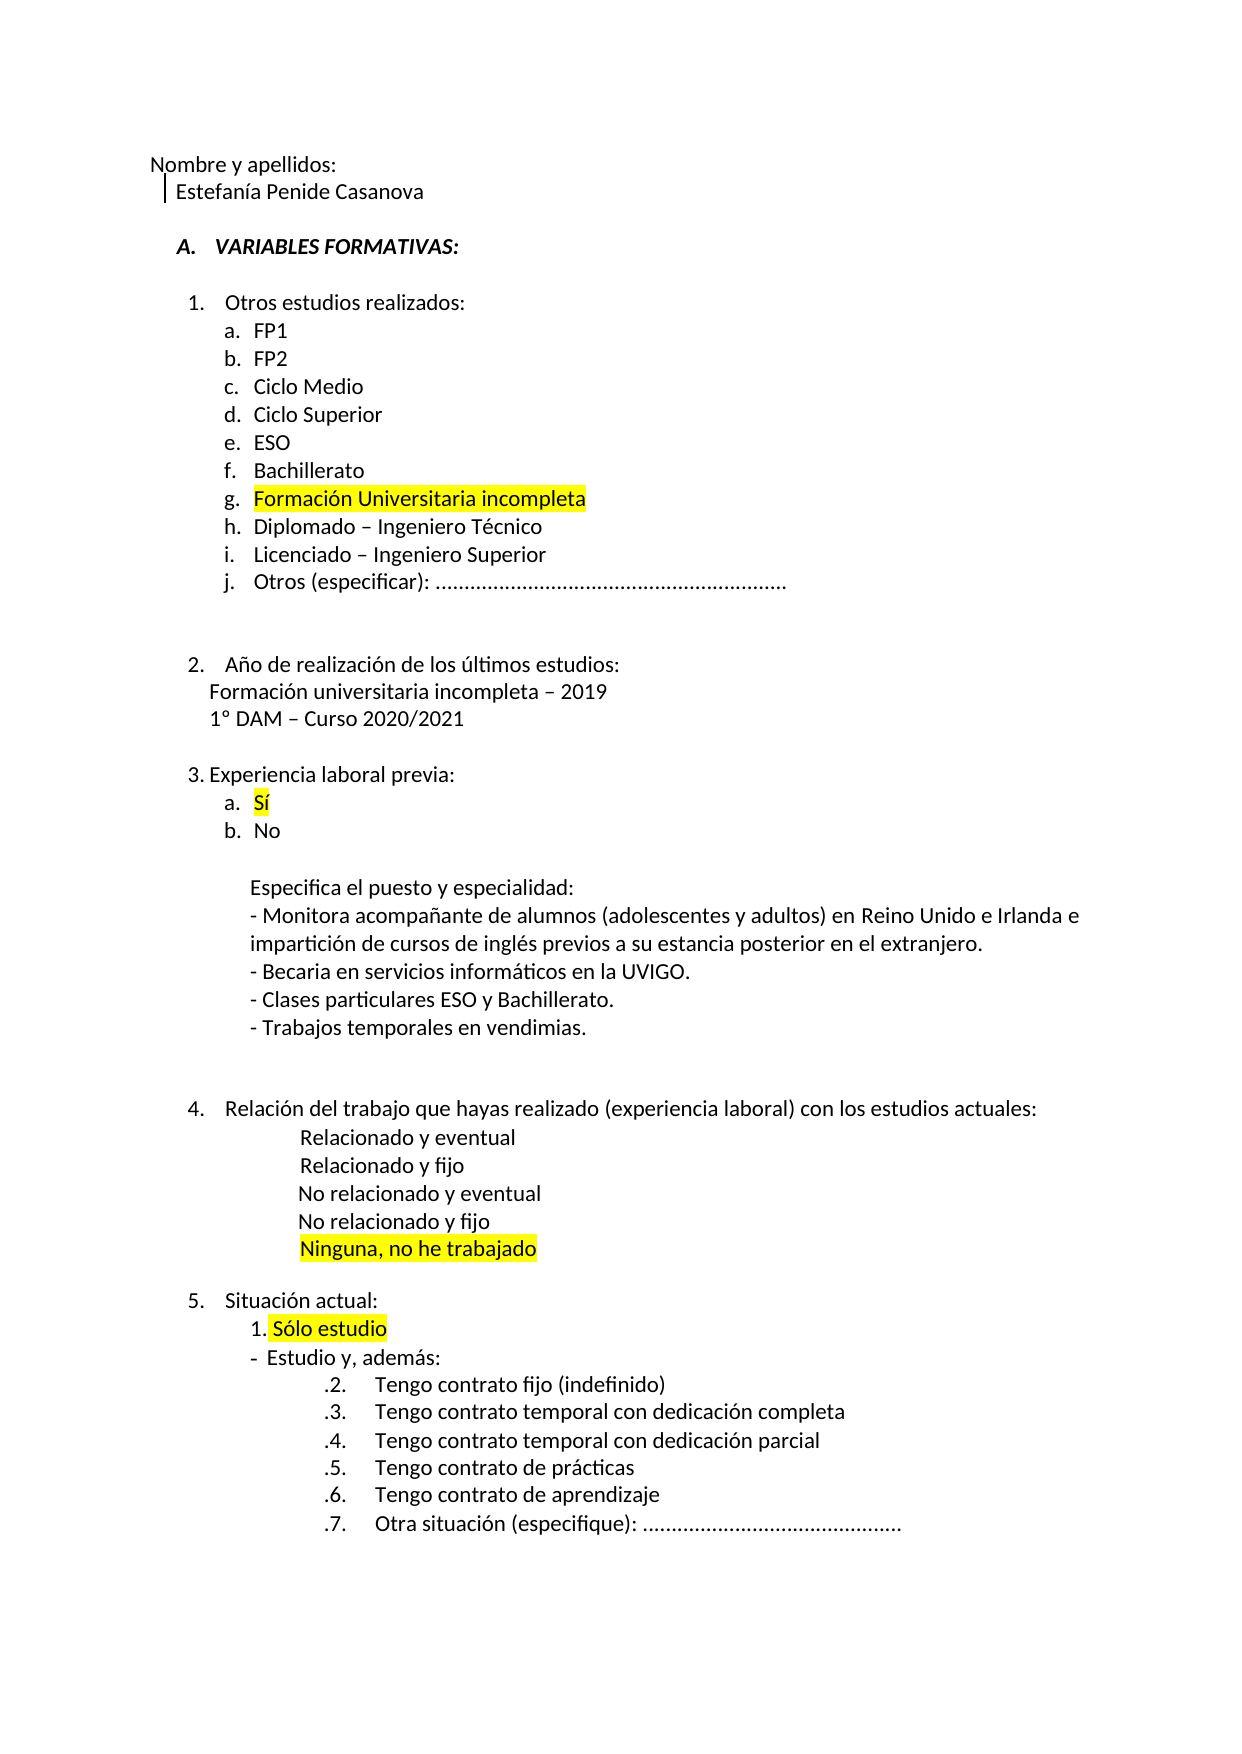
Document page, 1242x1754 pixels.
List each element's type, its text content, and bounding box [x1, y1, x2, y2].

list Situación actual: [187, 1287, 1092, 1315]
list Estudio y, además: [250, 1343, 1092, 1371]
list Tengo contrato temporal con dedicación parcial [323, 1426, 1092, 1454]
list FP2 [224, 344, 1092, 372]
text 1º DAM – Curso 2020/2021 [150, 705, 1092, 732]
list Tengo contrato de aprendizaje [323, 1481, 1092, 1508]
text No relacionado y fijo [298, 1207, 1092, 1235]
list Formación Universitaria incompleta [224, 484, 1092, 512]
text Formación universitaria incompleta – 2019 [150, 678, 1092, 705]
list Diplomado – Ingeniero Técnico [224, 512, 1092, 541]
text Relacionado y eventual [300, 1123, 1092, 1151]
list Tengo contrato temporal con dedicación completa [323, 1398, 1092, 1425]
list ESO [224, 428, 1092, 456]
list Ciclo Superior [224, 400, 1092, 428]
list FP1 [224, 316, 1092, 344]
list No [224, 816, 1092, 844]
text - Trabajos temporales en vendimias. [250, 1013, 1092, 1041]
list Otros (especificar): ............................................................. [224, 568, 1092, 595]
text Especifica el puesto y especialidad: [250, 873, 1092, 901]
list Bachillerato [224, 456, 1092, 484]
list Año de realización de los últimos estudios: [187, 651, 1092, 678]
text Ninguna, no he trabajado [300, 1235, 1092, 1262]
list VARIABLES FORMATIVAS: [177, 232, 1092, 260]
text 1. Sólo estudio [250, 1315, 1092, 1342]
text Estefanía Penide Casanova [150, 178, 1092, 205]
list Ciclo Medio [224, 372, 1092, 400]
list Licenciado – Ingeniero Superior [224, 541, 1092, 568]
text - Monitora acompañante de alumnos (adolescentes y adultos) en Reino Unido e Irlanda e impartición de cursos de inglés previos a su estancia posterior en el extranjero. [250, 901, 1092, 957]
list Experiencia laboral previa: [187, 760, 1092, 788]
list Relación del trabajo que hayas realizado (experiencia laboral) con los estudios actuales: [187, 1095, 1089, 1122]
text - Becaria en servicios informáticos en la UVIGO. [250, 957, 1092, 985]
list Otra situación (especifique): ............................................. [323, 1509, 1092, 1537]
list Otros estudios realizados: [187, 288, 1092, 316]
list Tengo contrato de prácticas [323, 1454, 1092, 1481]
text - Clases particulares ESO y Bachillerato. [250, 985, 1092, 1013]
text No relacionado y eventual [298, 1179, 1092, 1207]
list Sí [224, 788, 1092, 816]
text Relacionado y fijo [300, 1151, 1092, 1179]
list Tengo contrato fijo (indefinido) [323, 1371, 1092, 1398]
text Nombre y apellidos: [150, 150, 1092, 178]
